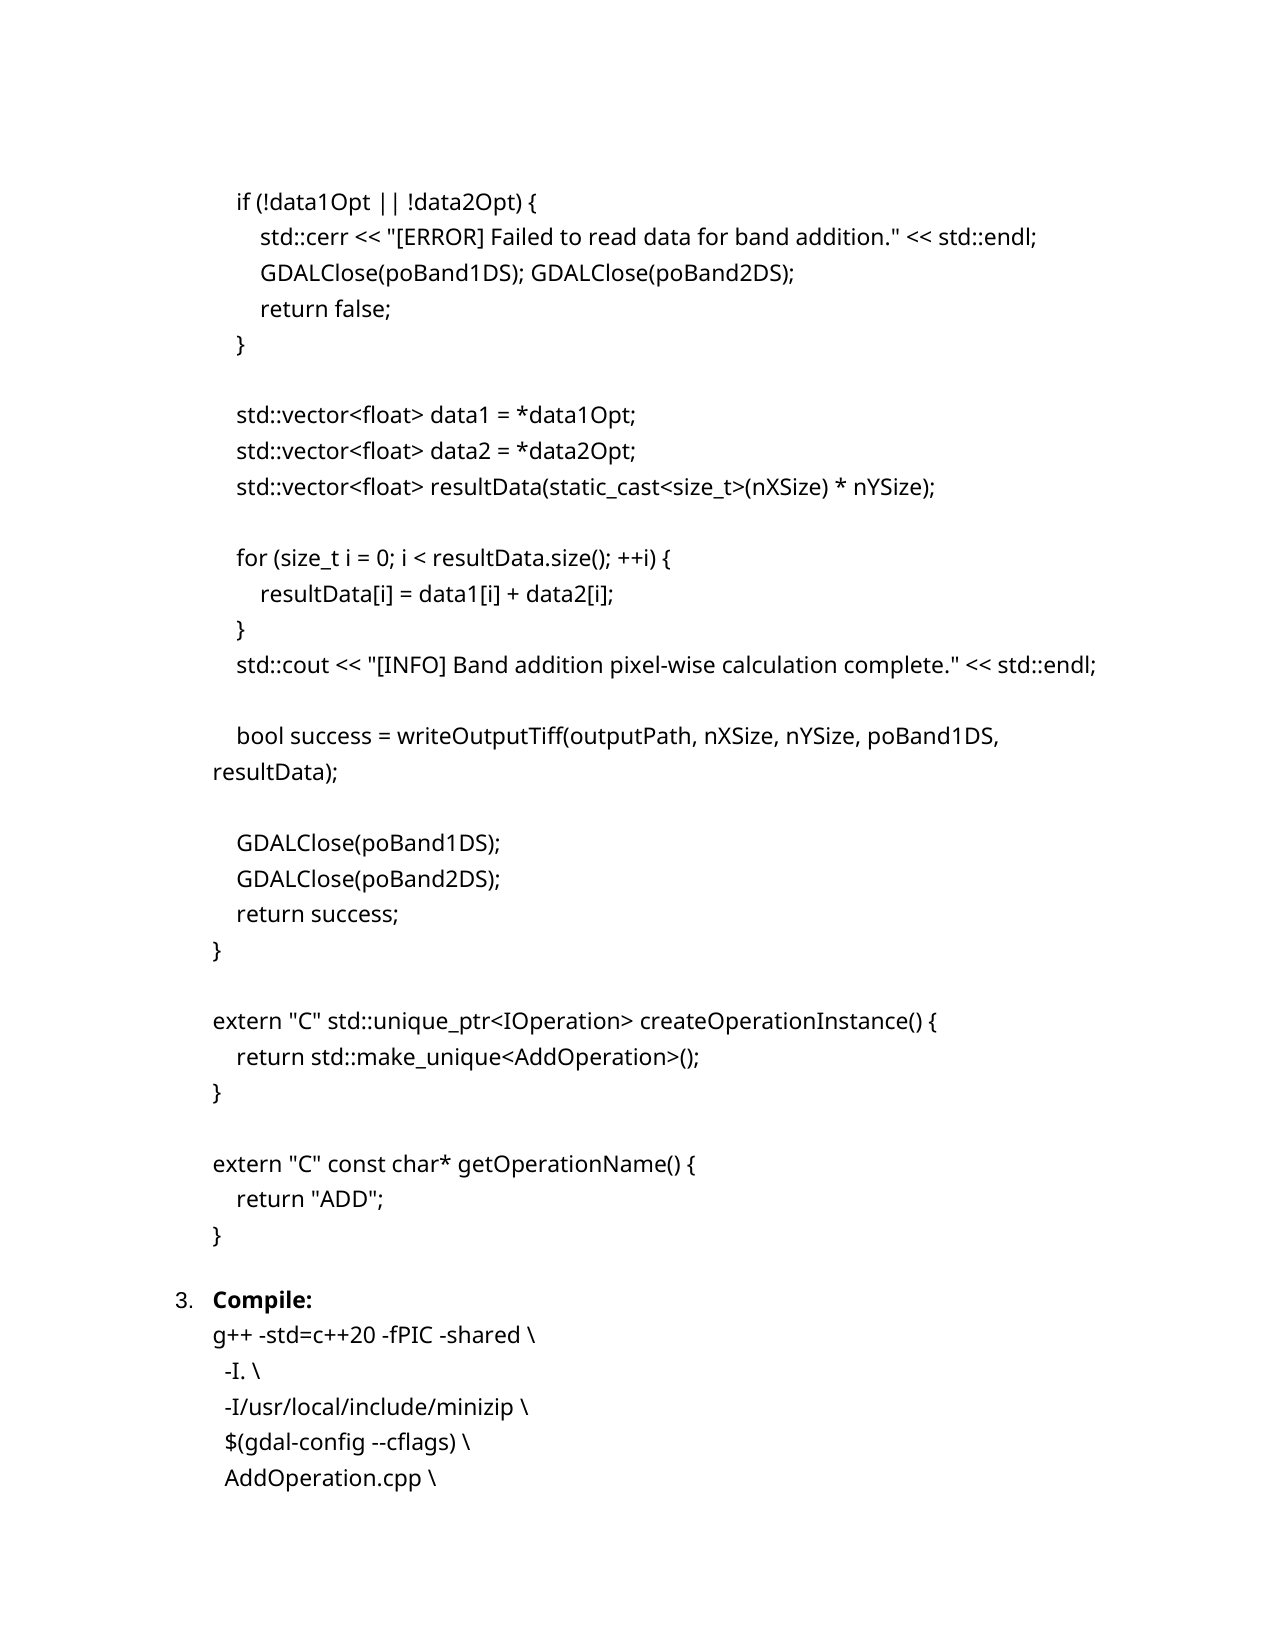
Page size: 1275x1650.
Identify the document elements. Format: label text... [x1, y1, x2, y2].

list Compile: g++ -std=c++20 -fPIC -shared \ -I. \ -I/usr/local/include/minizip \ $(gdal-config --cflags) \ AddOperation.cpp \ [175, 1284, 1125, 1493]
list if (!data1Opt || !data2Opt) { std::cerr << "[ERROR] Failed to read data for band addition." << std::endl; GDALClose(poBand1DS); GDALClose(poBand2DS); return false; } std::vector<float> data1 = *data1Opt; std::vector<float> data2 = *data2Opt; std::vector<float> resultData(static_cast<size_t>(nXSize) * nYSize); for (size_t i = 0; i < resultData.size(); ++i) { resultData[i] = data1[i] + data2[i]; } std::cout << "[INFO] Band addition pixel-wise calculation complete." << std::endl; bool success = writeOutputTiff(outputPath, nXSize, nYSize, poBand1DS, resultData); GDALClose(poBand1DS); GDALClose(poBand2DS); return success; } extern "C" std::unique_ptr<IOperation> createOperationInstance() { return std::make_unique<AddOperation>(); } extern "C" const char* getOperationName() { return "ADD"; } [175, 150, 1125, 1280]
